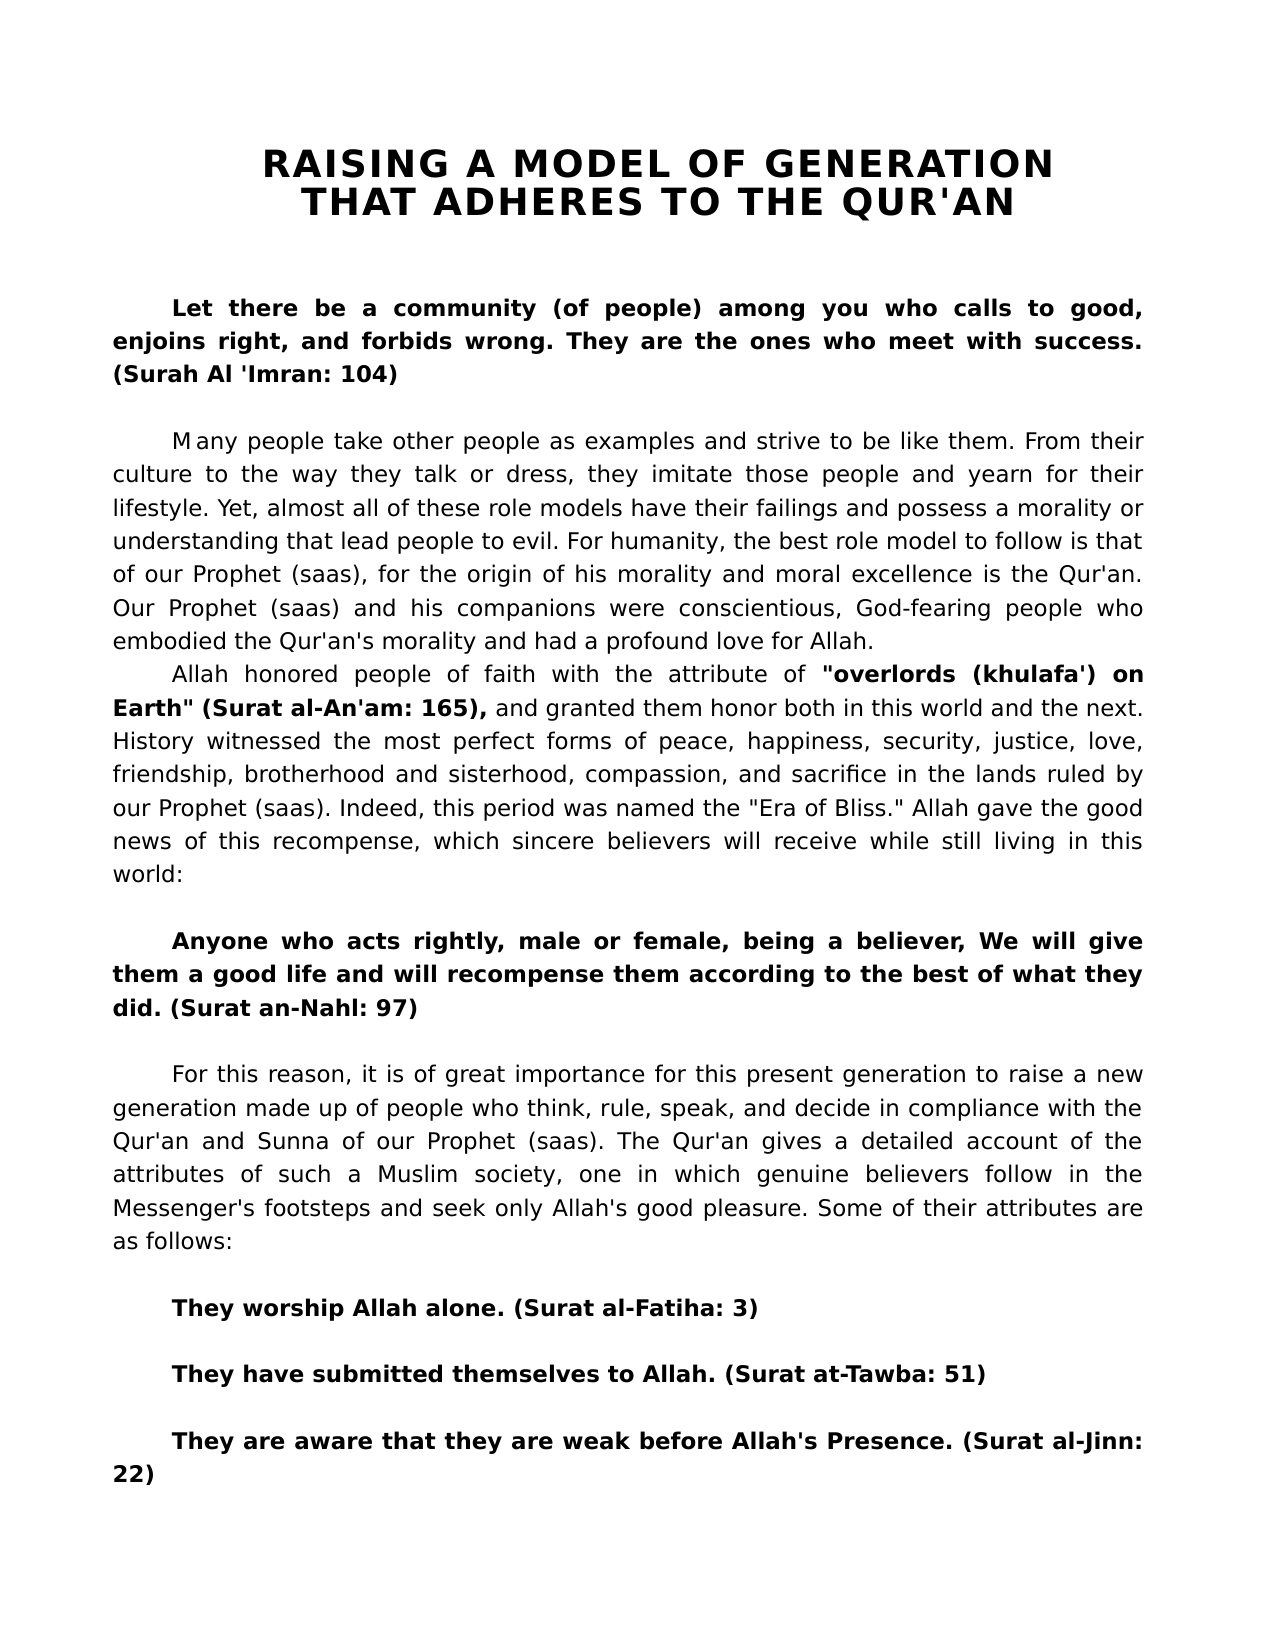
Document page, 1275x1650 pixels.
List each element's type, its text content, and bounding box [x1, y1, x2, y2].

text Anyone who acts rightly, male or female, being a believer, We will give them a good life and will recompense them according to the best of what they did. (Surat an-Nahl: 97) [112, 923, 1145, 1023]
text THAT ADHERES TO THE QUR'AN [112, 185, 1145, 223]
text For this reason, it is of great importance for this present generation to raise a new generation made up of people who think, rule, speak, and decide in compliance with the Qur'an and Sunna of our Prophet (saas). The Qur'an gives a detailed account of the attributes of such a Muslim society, one in which genuine believers follow in the Messenger's footsteps and seek only Allah's good pleasure. Some of their attributes are as follows: [112, 1056, 1145, 1256]
text Let there be a community (of people) among you who calls to good, enjoins right, and forbids wrong. They are the ones who meet with success. (Surah Al 'Imran: 104) [112, 289, 1145, 389]
text RAISING A MODEL OF GENERATION [112, 148, 1145, 185]
text They are aware that they are weak before Allah's Presence. (Surat al-Jinn: 22) [112, 1423, 1145, 1489]
text Many people take other people as examples and strive to be like them. From their culture to the way they talk or dress, they imitate those people and yearn for their lifestyle. Yet, almost all of these role models have their failings and possess a morality or understanding that lead people to evil. For humanity, the best role model to follow is that of our Prophet (saas), for the origin of his morality and moral excellence is the Qur'an. Our Prophet (saas) and his companions were conscientious, God-fearing people who embodied the Qur'an's morality and had a profound love for Allah. [112, 423, 1145, 656]
text They worship Allah alone. (Surat al-Fatiha: 3) [112, 1289, 1145, 1323]
text Allah honored people of faith with the attribute of "overlords (khulafa') on Earth" (Surat al-An'am: 165), and granted them honor both in this world and the next. History witnessed the most perfect forms of peace, happiness, security, justice, love, friendship, brotherhood and sisterhood, compassion, and sacrifice in the lands ruled by our Prophet (saas). Indeed, this period was named the "Era of Bliss." Allah gave the good news of this recompense, which sincere believers will receive while still living in this world: [112, 656, 1145, 889]
text They have submitted themselves to Allah. (Surat at-Tawba: 51) [112, 1356, 1145, 1389]
